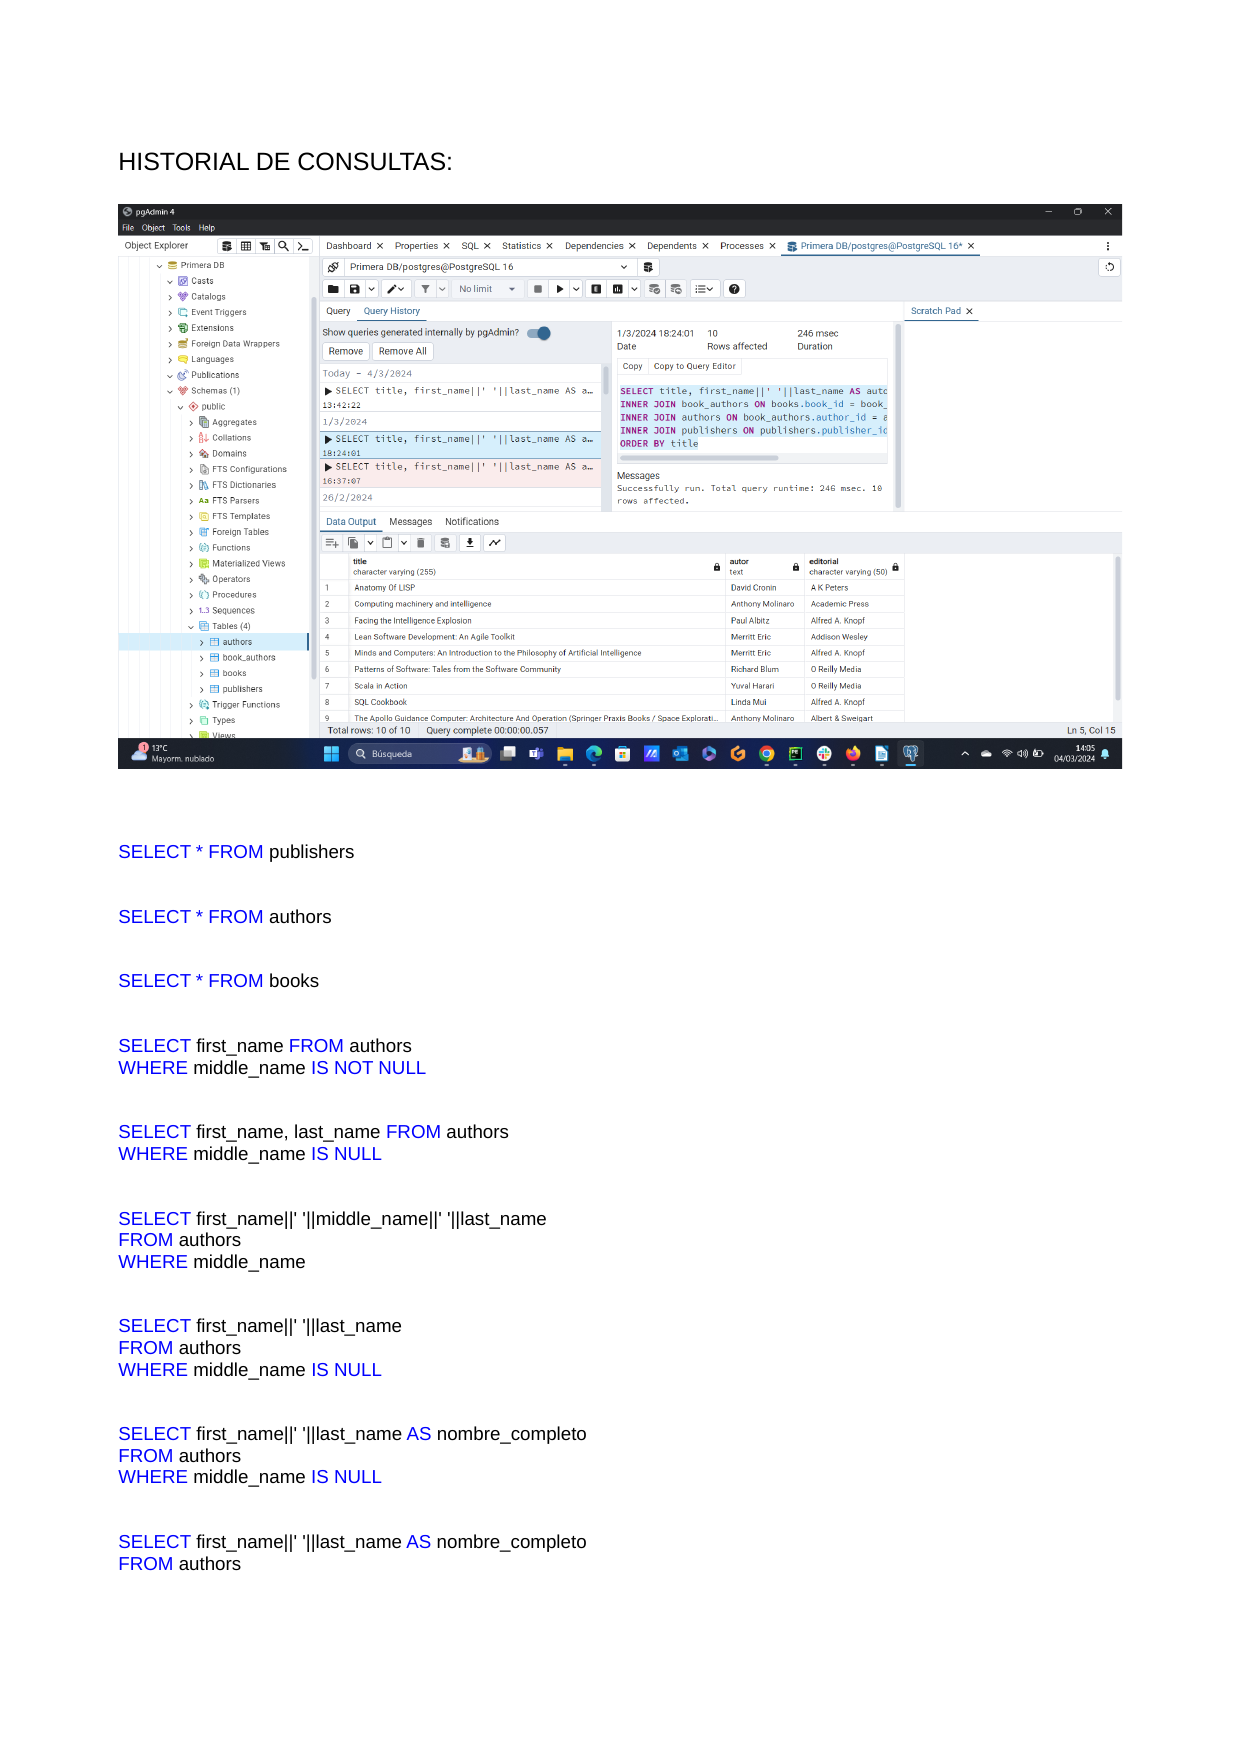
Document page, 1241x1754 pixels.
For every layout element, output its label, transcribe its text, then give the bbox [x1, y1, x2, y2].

text FROM authors [118, 1445, 1122, 1466]
text SELECT first_name||' '||last_name AS nombre_completo [118, 1531, 1122, 1552]
text WHERE middle_name IS NULL [118, 1466, 1122, 1488]
text FROM authors [118, 1229, 1122, 1251]
text WHERE middle_name IS NULL [118, 1143, 1122, 1164]
text HISTORIAL DE CONSULTAS: [118, 147, 1122, 176]
text WHERE middle_name IS NULL [118, 1358, 1122, 1380]
text SELECT first_name, last_name FROM authors [118, 1121, 1122, 1143]
picture [118, 204, 1123, 769]
text SELECT * FROM publishers [118, 841, 1122, 862]
text SELECT first_name FROM authors [118, 1035, 1122, 1057]
text SELECT first_name||' '||last_name [118, 1315, 1122, 1337]
text WHERE middle_name [118, 1251, 1122, 1272]
text SELECT first_name||' '||last_name AS nombre_completo [118, 1423, 1122, 1445]
text SELECT * FROM authors [118, 906, 1122, 927]
text SELECT * FROM books [118, 970, 1122, 992]
text SELECT first_name||' '||middle_name||' '||last_name [118, 1207, 1122, 1229]
text FROM authors [118, 1337, 1122, 1358]
text FROM authors [118, 1552, 1122, 1574]
text WHERE middle_name IS NOT NULL [118, 1057, 1122, 1078]
